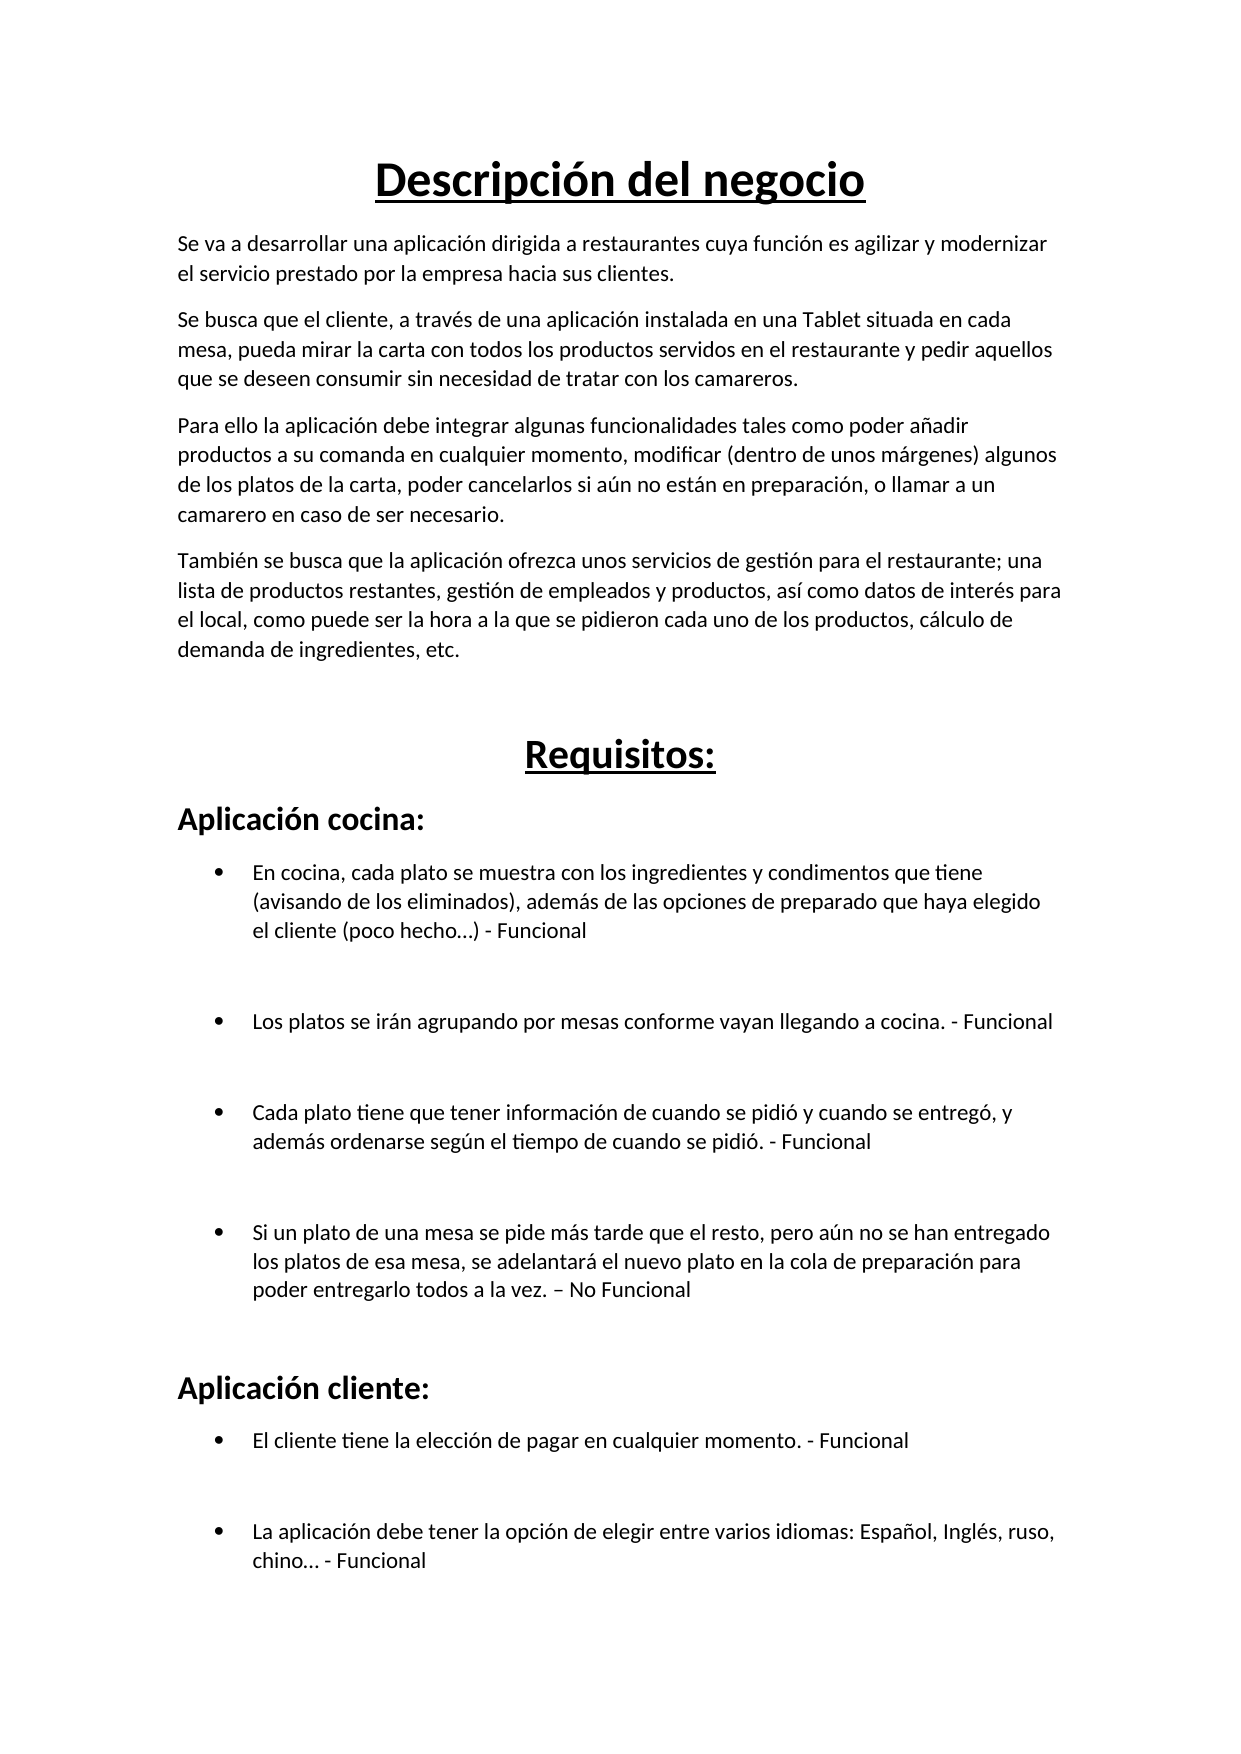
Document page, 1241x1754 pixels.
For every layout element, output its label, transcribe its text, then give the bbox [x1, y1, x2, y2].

text Para ello la aplicación debe integrar algunas funcionalidades tales como poder añadir productos a su comanda en cualquier momento, modificar (dentro de unos márgenes) algunos de los platos de la carta, poder cancelarlos si aún no están en preparación, o llamar a un camarero en caso de ser necesario. [177, 411, 1063, 528]
text Aplicación cliente: [177, 1367, 1063, 1407]
list Si un plato de una mesa se pide más tarde que el resto, pero aún no se han entregado los platos de esa mesa, se adelantará el nuevo plato en la cola de preparación para poder entregarlo todos a la vez. – No Funcional [215, 1218, 1063, 1304]
list El cliente tiene la elección de pagar en cualquier momento. - Funcional [215, 1426, 1063, 1454]
list Los platos se irán agrupando por mesas conforme vayan llegando a cocina. - Funcional [215, 1007, 1063, 1035]
text También se busca que la aplicación ofrezca unos servicios de gestión para el restaurante; una lista de productos restantes, gestión de empleados y productos, así como datos de interés para el local, como puede ser la hora a la que se pidieron cada uno de los productos, cálculo de demanda de ingredientes, etc. [177, 546, 1063, 663]
list La aplicación debe tener la opción de elegir entre varios idiomas: Español, Inglés, ruso, chino… - Funcional [215, 1517, 1063, 1574]
text Descripción del negocio [177, 148, 1063, 209]
text Se busca que el cliente, a través de una aplicación instalada en una Tablet situada en cada mesa, pueda mirar la carta con todos los productos servidos en el restaurante y pedir aquellos que se deseen consumir sin necesidad de tratar con los camareros. [177, 305, 1063, 392]
text Requisitos: [177, 728, 1063, 779]
text Aplicación cocina: [177, 798, 1063, 839]
text Se va a desarrollar una aplicación dirigida a restaurantes cuya función es agilizar y modernizar el servicio prestado por la empresa hacia sus clientes. [177, 229, 1063, 287]
list En cocina, cada plato se muestra con los ingredientes y condimentos que tiene (avisando de los eliminados), además de las opciones de preparado que haya elegido el cliente (poco hecho…) - Funcional [215, 858, 1063, 944]
list Cada plato tiene que tener información de cuando se pidió y cuando se entregó, y además ordenarse según el tiempo de cuando se pidió. - Funcional [215, 1098, 1063, 1155]
